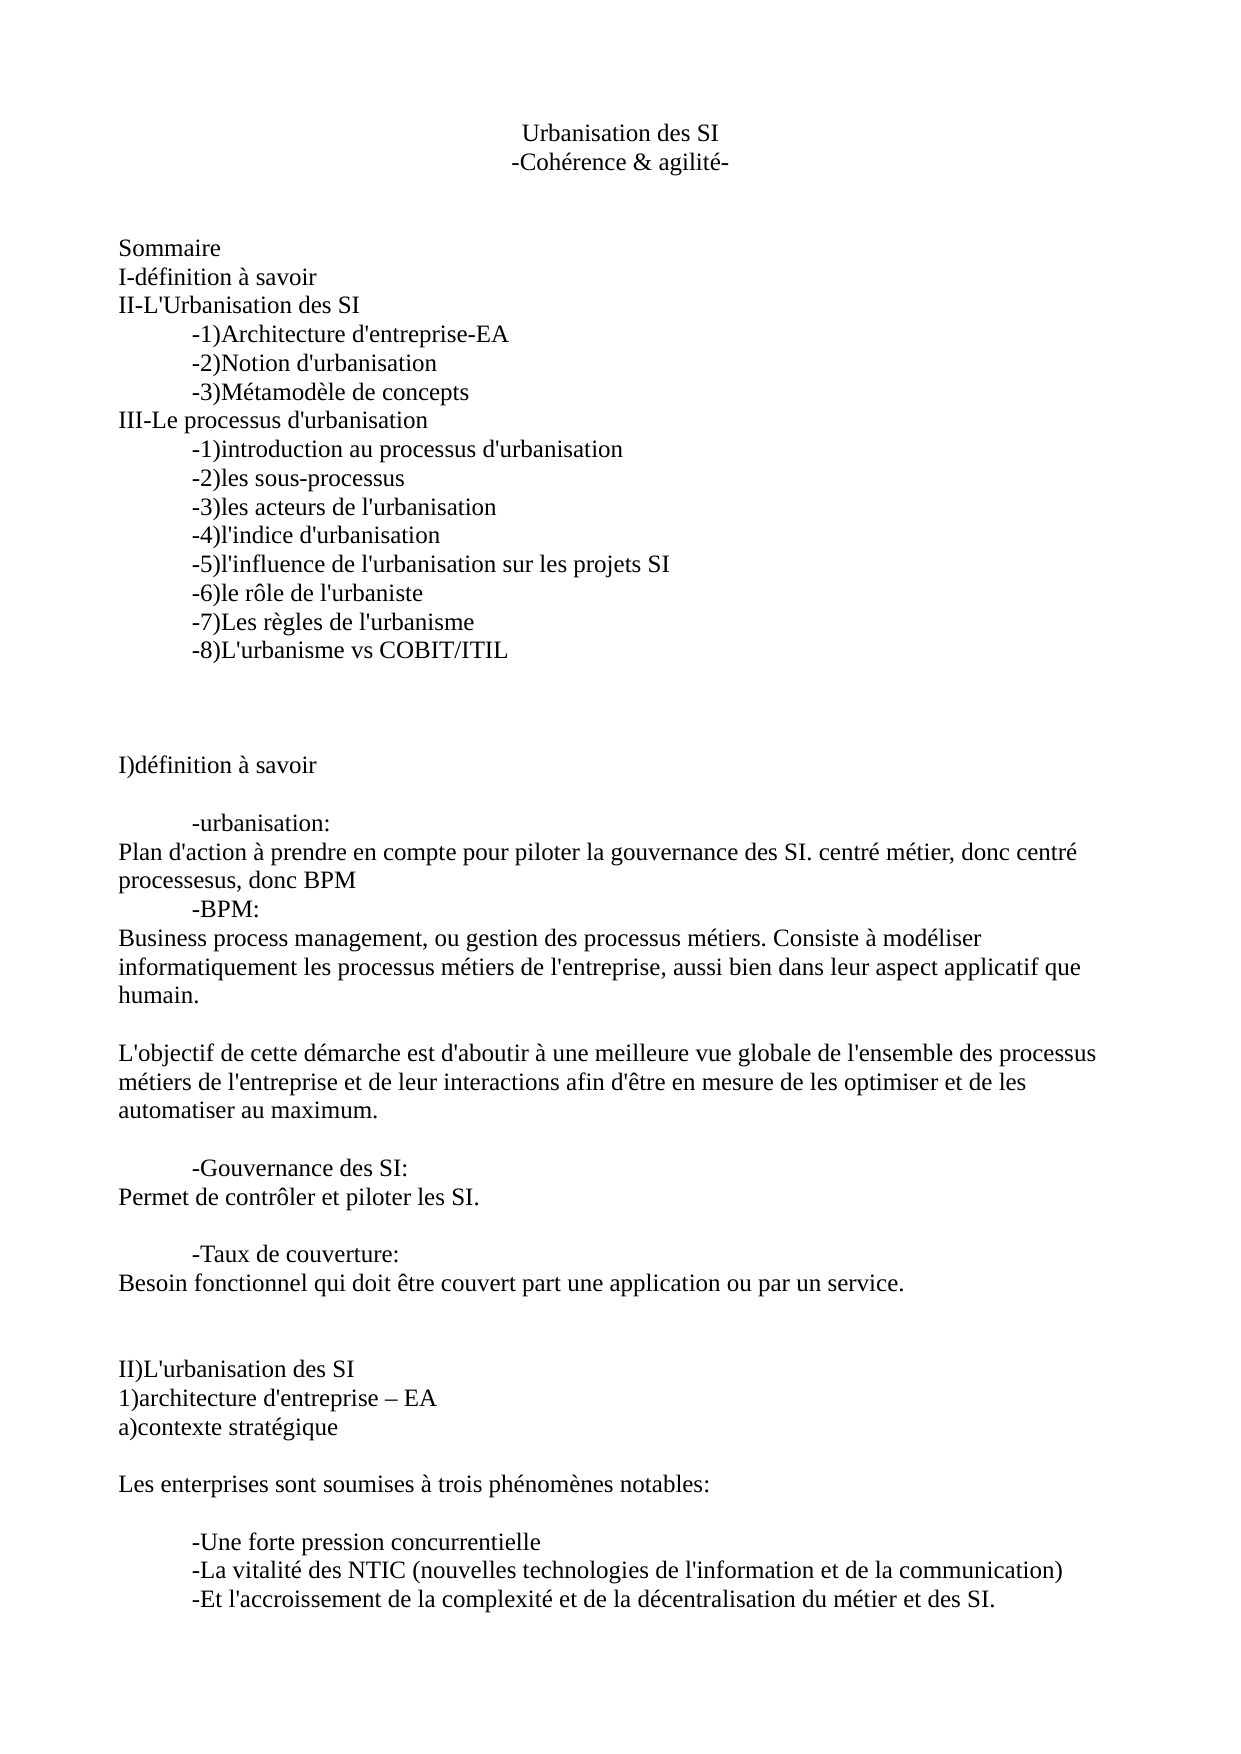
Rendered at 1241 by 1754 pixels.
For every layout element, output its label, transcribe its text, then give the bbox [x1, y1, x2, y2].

text Permet de contrôler et piloter les SI. [118, 1182, 1122, 1211]
text -5)l'influence de l'urbanisation sur les projets SI [118, 549, 1122, 578]
text -3)les acteurs de l'urbanisation [118, 492, 1122, 521]
text -3)Métamodèle de concepts [118, 377, 1122, 406]
text -BPM: [118, 894, 1122, 923]
text -Taux de couverture: [118, 1239, 1122, 1268]
text 1)architecture d'entreprise – EA [118, 1383, 1122, 1412]
text -8)L'urbanisme vs COBIT/ITIL [118, 636, 1122, 664]
text Plan d'action à prendre en compte pour piloter la gouvernance des SI. centré métier, donc centré processesus, donc BPM [118, 837, 1122, 894]
text Urbanisation des SI [118, 118, 1122, 147]
text -7)Les règles de l'urbanisme [118, 607, 1122, 636]
text II-L'Urbanisation des SI [118, 291, 1122, 319]
text II)L'urbanisation des SI [118, 1354, 1122, 1383]
text I)définition à savoir [118, 751, 1122, 779]
text -Gouvernance des SI: [118, 1153, 1122, 1182]
text -2)les sous-processus [118, 463, 1122, 492]
text -1)Architecture d'entreprise-EA [118, 319, 1122, 348]
text -4)l'indice d'urbanisation [118, 521, 1122, 549]
text Sommaire [118, 233, 1122, 262]
text -Cohérence & agilité- [118, 147, 1122, 176]
text a)contexte stratégique [118, 1412, 1122, 1441]
text -Et l'accroissement de la complexité et de la décentralisation du métier et des SI. [118, 1584, 1122, 1613]
text -La vitalité des NTIC (nouvelles technologies de l'information et de la communication) [118, 1556, 1122, 1584]
text Les enterprises sont soumises à trois phénomènes notables: [118, 1469, 1122, 1498]
text -Une forte pression concurrentielle [118, 1527, 1122, 1556]
text I-définition à savoir [118, 262, 1122, 291]
text L'objectif de cette démarche est d'aboutir à une meilleure vue globale de l'ensemble des processus métiers de l'entreprise et de leur interactions afin d'être en mesure de les optimiser et de les automatiser au maximum. [118, 1038, 1122, 1124]
text III-Le processus d'urbanisation [118, 406, 1122, 434]
text Besoin fonctionnel qui doit être couvert part une application ou par un service. [118, 1268, 1122, 1297]
text -urbanisation: [118, 808, 1122, 837]
text Business process management, ou gestion des processus métiers. Consiste à modéliser informatiquement les processus métiers de l'entreprise, aussi bien dans leur aspect applicatif que humain. [118, 923, 1122, 1009]
text -6)le rôle de l'urbaniste [118, 578, 1122, 607]
text -2)Notion d'urbanisation [118, 348, 1122, 377]
text -1)introduction au processus d'urbanisation [118, 434, 1122, 463]
